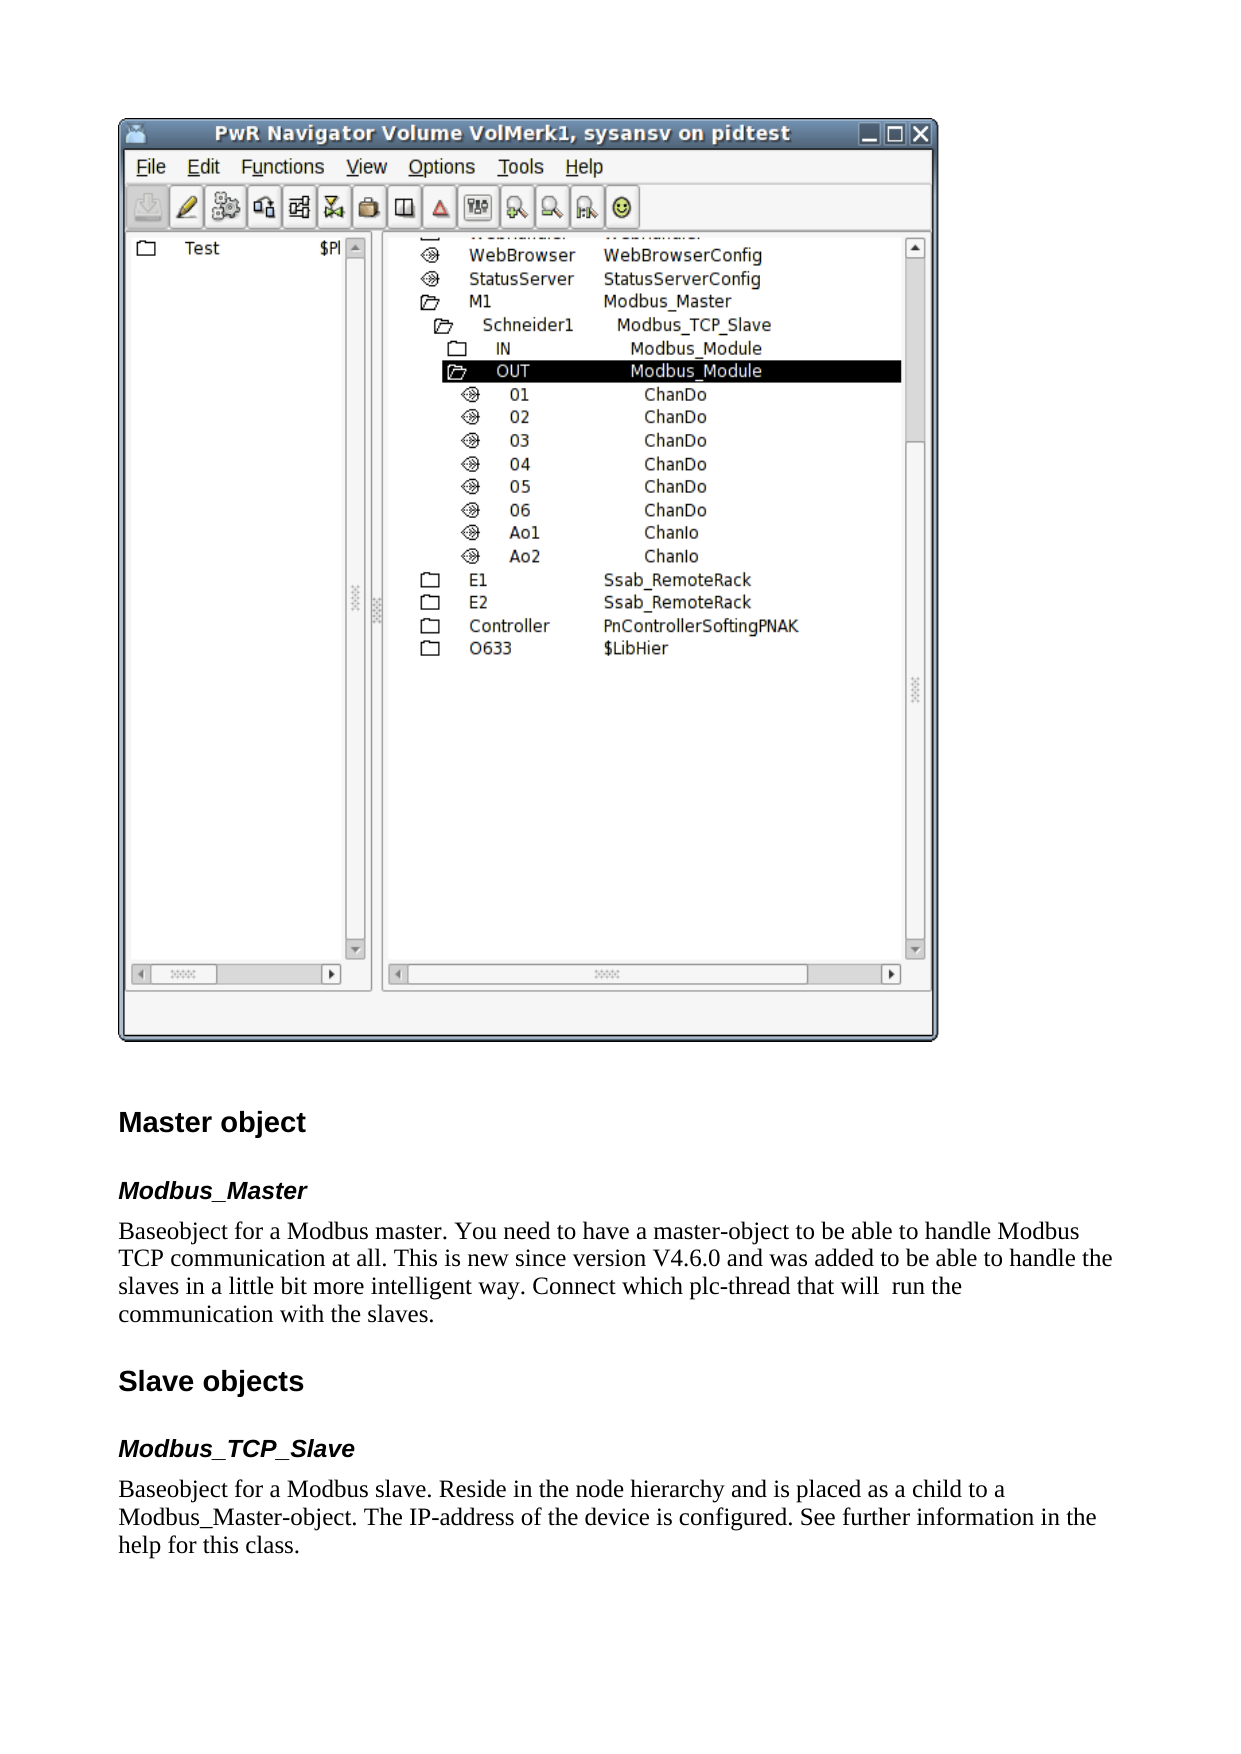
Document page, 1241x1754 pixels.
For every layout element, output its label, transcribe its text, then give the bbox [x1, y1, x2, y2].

text Baseobject for a Modbus slave. Reside in the node hierarchy and is placed as a child to a Modbus_Master-object. The IP-address of the device is configured. See further information in the help for this class. [118, 1475, 1122, 1558]
picture [118, 118, 939, 1042]
text Baseobject for a Modbus master. You need to have a master-object to be able to handle Modbus TCP communication at all. This is new since version V4.6.0 and was added to be able to handle the slaves in a little bit more intelligent way. Connect which plc-thread that will run the communication with the slaves. [118, 1217, 1122, 1328]
subtitle Master object [118, 1106, 1122, 1139]
subtitle Modbus_Master [118, 1177, 1122, 1204]
subtitle Modbus_TCP_Slave [118, 1435, 1122, 1463]
subtitle Slave objects [118, 1365, 1122, 1398]
